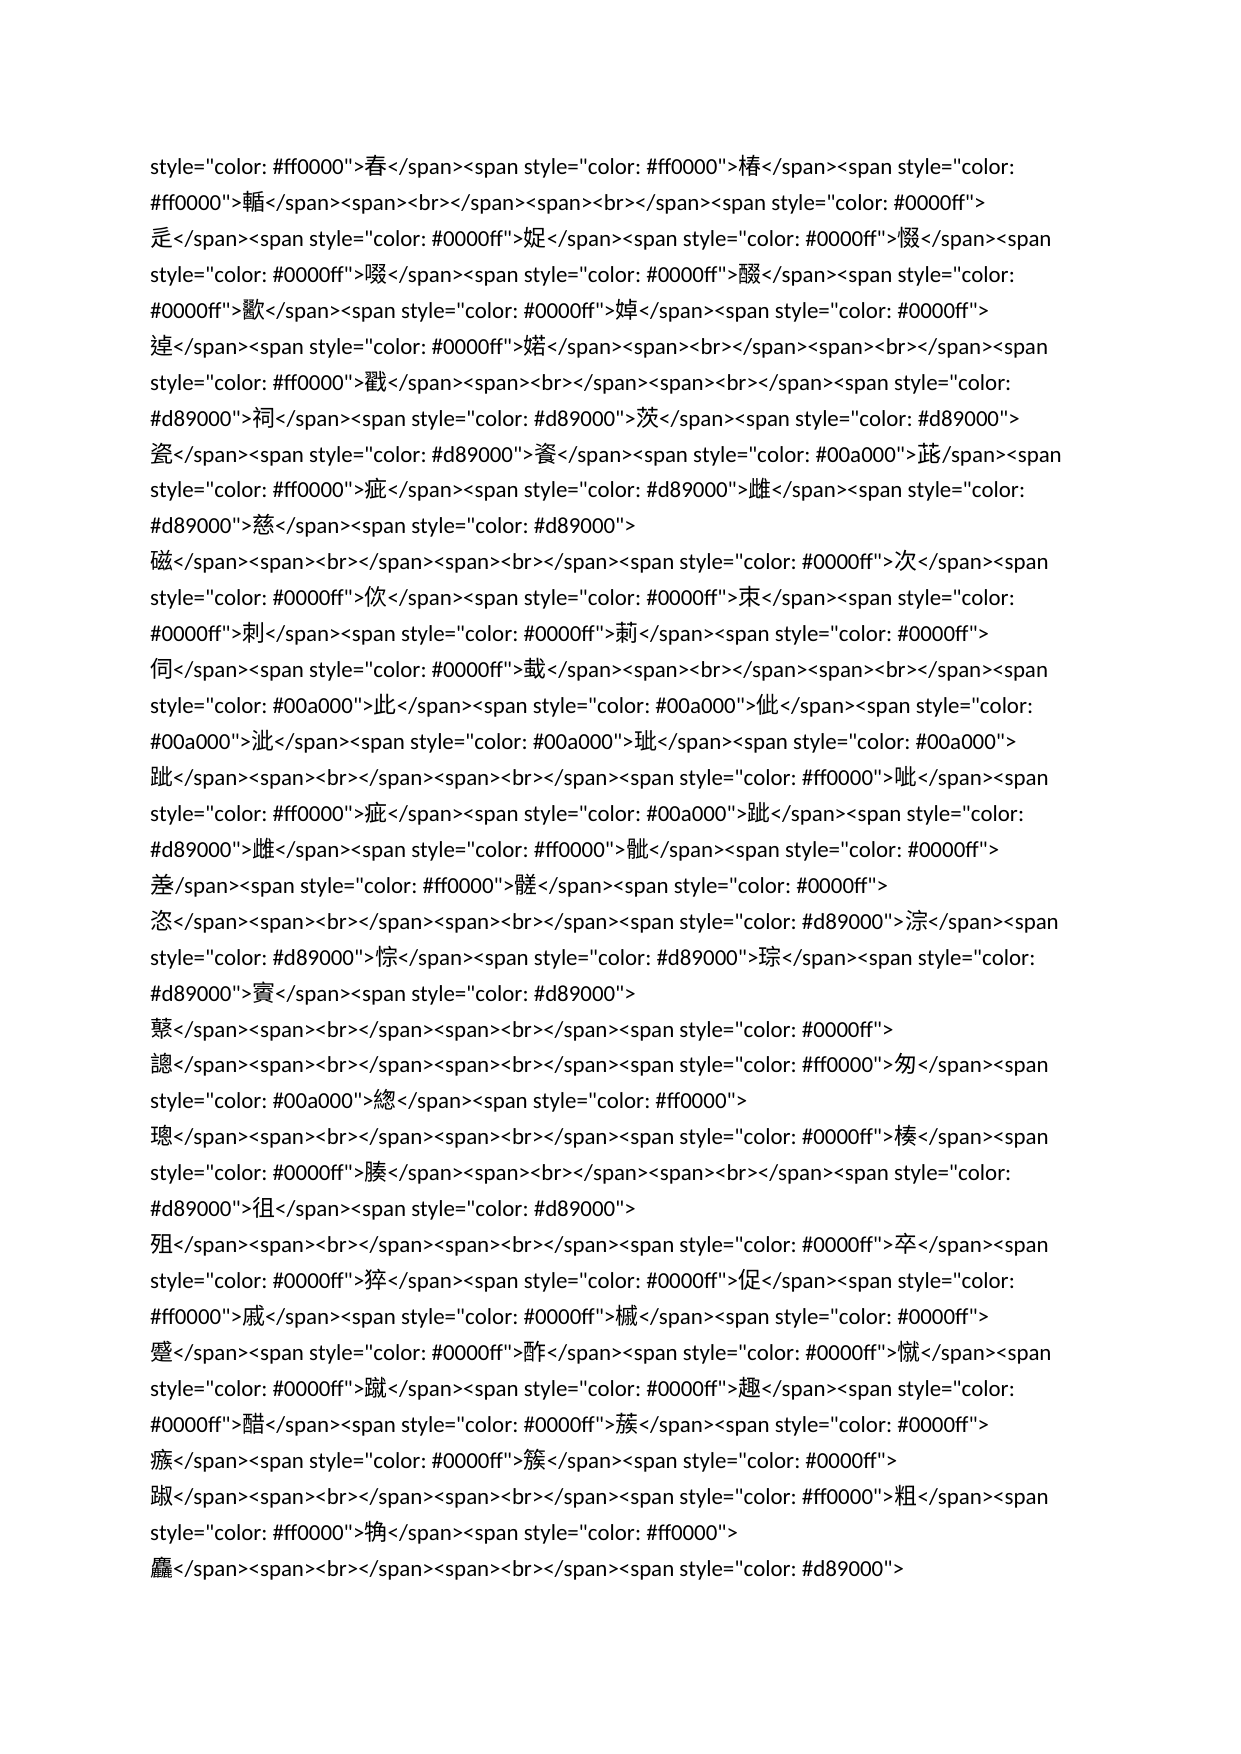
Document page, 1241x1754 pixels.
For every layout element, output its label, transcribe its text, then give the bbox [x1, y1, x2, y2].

text style="color: #ff0000">春</span><span style="color: #ff0000">椿</span><span style="color: #ff0000">輴</span><span><br></span><span><br></span><span style="color: #0000ff">辵</span><span style="color: #0000ff">娖</span><span style="color: #0000ff">惙</span><span style="color: #0000ff">啜</span><span style="color: #0000ff">醊</span><span style="color: #0000ff">歠</span><span style="color: #0000ff">婥</span><span style="color: #0000ff">逴</span><span style="color: #0000ff">婼</span><span><br></span><span><br></span><span style="color: #ff0000">戳</span><span><br></span><span><br></span><span style="color: #d89000">祠</span><span style="color: #d89000">茨</span><span style="color: #d89000">瓷</span><span style="color: #d89000">餈</span><span style="color: #00a000">茈</span><span style="color: #ff0000">疵</span><span style="color: #d89000">雌</span><span style="color: #d89000">慈</span><span style="color: #d89000">磁</span><span><br></span><span><br></span><span style="color: #0000ff">次</span><span style="color: #0000ff">佽</span><span style="color: #0000ff">朿</span><span style="color: #0000ff">刺</span><span style="color: #0000ff">莿</span><span style="color: #0000ff">伺</span><span style="color: #0000ff">蛓</span><span><br></span><span><br></span><span style="color: #00a000">此</span><span style="color: #00a000">佌</span><span style="color: #00a000">泚</span><span style="color: #00a000">玼</span><span style="color: #00a000">跐</span><span><br></span><span><br></span><span style="color: #ff0000">呲</span><span style="color: #ff0000">疵</span><span style="color: #00a000">跐</span><span style="color: #d89000">雌</span><span style="color: #ff0000">骴</span><span style="color: #0000ff">差</span><span style="color: #ff0000">髊</span><span style="color: #0000ff">恣</span><span><br></span><span><br></span><span style="color: #d89000">淙</span><span style="color: #d89000">悰</span><span style="color: #d89000">琮</span><span style="color: #d89000">賨</span><span style="color: #d89000">藂</span><span><br></span><span><br></span><span style="color: #0000ff">謥</span><span><br></span><span><br></span><span style="color: #ff0000">匆</span><span style="color: #00a000">緫</span><span style="color: #ff0000">璁</span><span><br></span><span><br></span><span style="color: #0000ff">楱</span><span style="color: #0000ff">腠</span><span><br></span><span><br></span><span style="color: #d89000">徂</span><span style="color: #d89000">殂</span><span><br></span><span><br></span><span style="color: #0000ff">卒</span><span style="color: #0000ff">猝</span><span style="color: #0000ff">促</span><span style="color: #ff0000">戚</span><span style="color: #0000ff">槭</span><span style="color: #0000ff">蹙</span><span style="color: #0000ff">酢</span><span style="color: #0000ff">憱</span><span style="color: #0000ff">蹴</span><span style="color: #0000ff">趣</span><span style="color: #0000ff">醋</span><span style="color: #0000ff">蔟</span><span style="color: #0000ff">瘯</span><span style="color: #0000ff">簇</span><span style="color: #0000ff">踧</span><span><br></span><span><br></span><span style="color: #ff0000">粗</span><span style="color: #ff0000">觕</span><span style="color: #ff0000">麤</span><span><br></span><span><br></span><span style="color: #d89000"> [150, 150, 1090, 1583]
